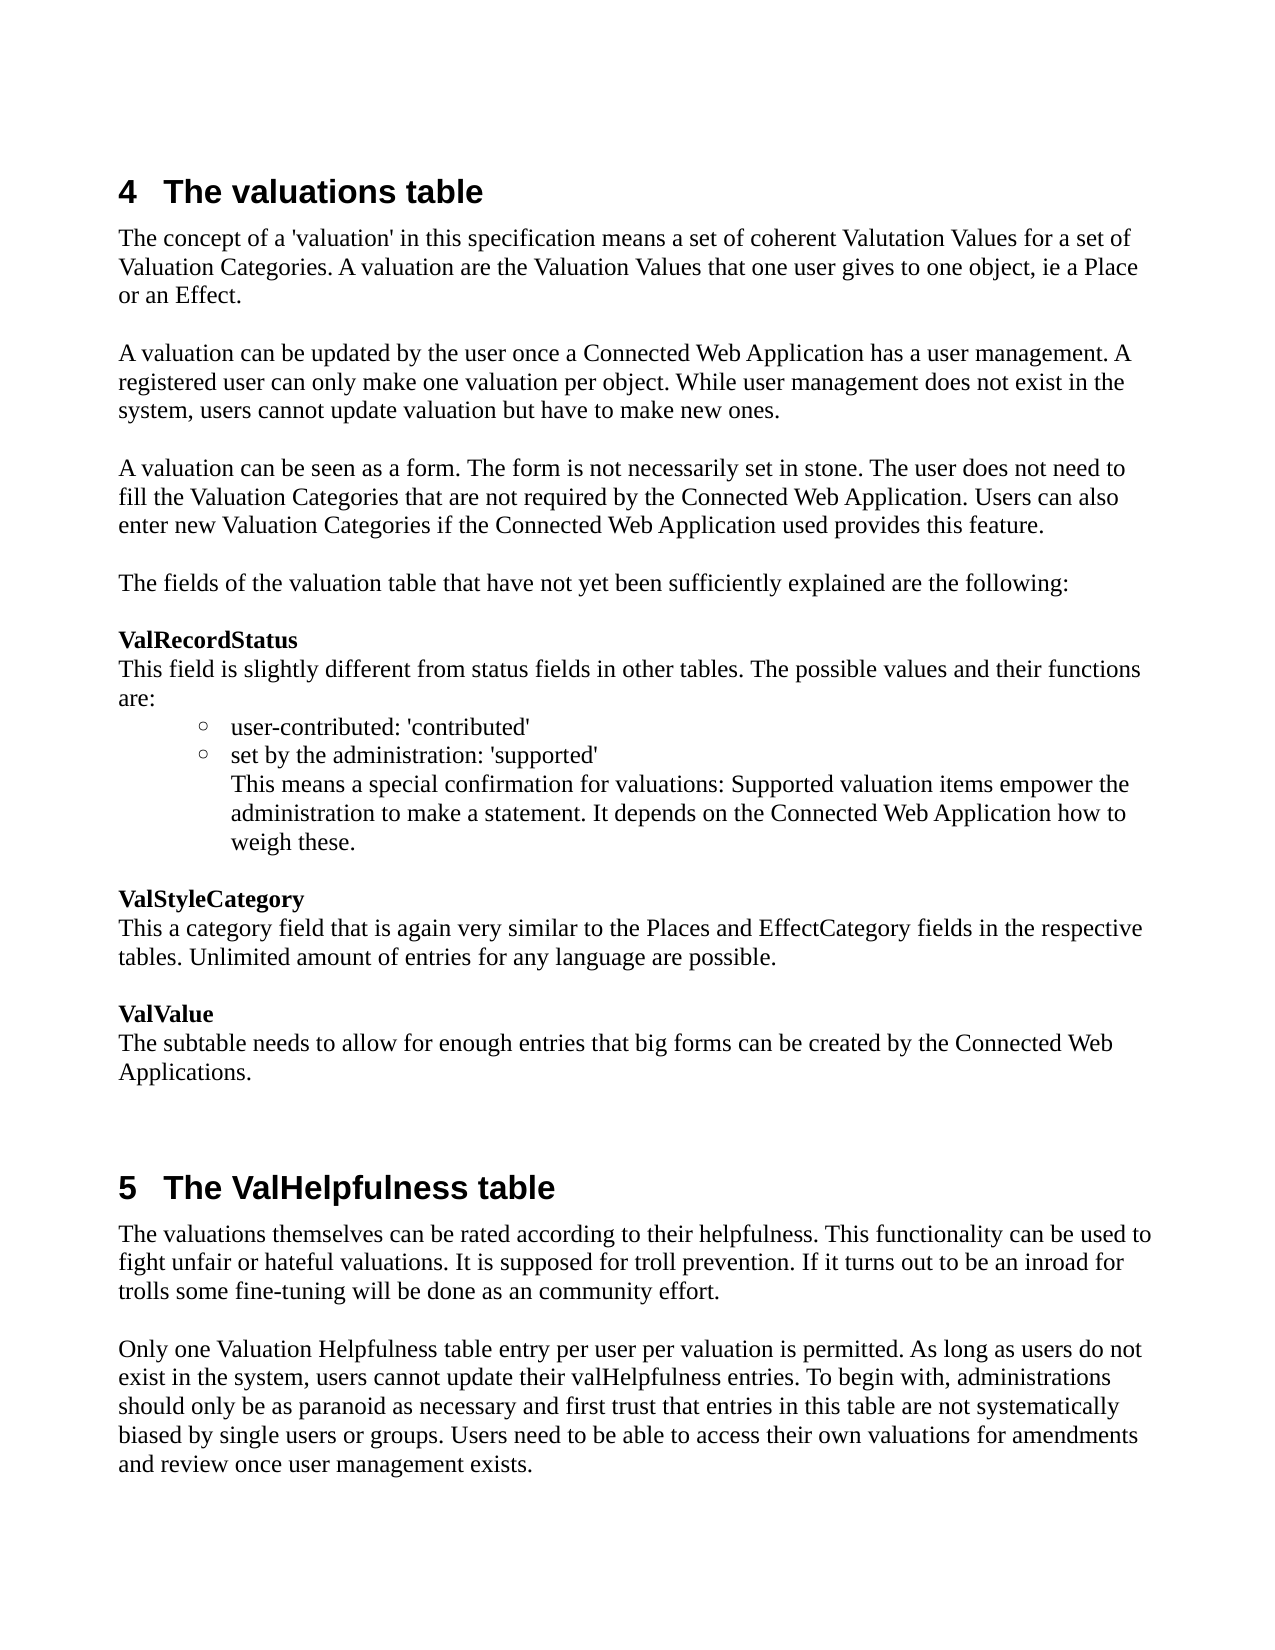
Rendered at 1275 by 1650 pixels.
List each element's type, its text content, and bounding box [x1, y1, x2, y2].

text ValRecordStatus [118, 625, 1157, 654]
text ValStyleCategory [118, 884, 1157, 913]
subtitle The ValHelpfulness table [118, 1168, 1157, 1206]
text The valuations themselves can be rated according to their helpfulness. This functionality can be used to fight unfair or hateful valuations. It is supposed for troll prevention. If it turns out to be an inroad for trolls some fine-tuning will be done as an community effort. [118, 1219, 1157, 1305]
list user-contributed: 'contributed' [193, 712, 1157, 740]
text Only one Valuation Helpfulness table entry per user per valuation is permitted. As long as users do not exist in the system, users cannot update their valHelpfulness entries. To begin with, administrations should only be as paranoid as necessary and first trust that entries in this table are not systematically biased by single users or groups. Users need to be able to access their own valuations for amendments and review once user management exists. [118, 1334, 1157, 1477]
subtitle The valuations table [118, 172, 1157, 210]
text This field is slightly different from status fields in other tables. The possible values and their functions are: [118, 654, 1157, 712]
text ValValue [118, 999, 1157, 1028]
text A valuation can be updated by the user once a Connected Web Application has a user management. A registered user can only make one valuation per object. While user management does not exist in the system, users cannot update valuation but have to make new ones. [118, 338, 1157, 424]
text The concept of a 'valuation' in this specification means a set of coherent Valutation Values for a set of Valuation Categories. A valuation are the Valuation Values that one user gives to one object, ie a Place or an Effect. [118, 223, 1157, 309]
list set by the administration: 'supported' This means a special confirmation for valuations: Supported valuation items empower the administration to make a statement. It depends on the Connected Web Application how to weigh these. [193, 740, 1157, 855]
text The fields of the valuation table that have not yet been sufficiently explained are the following: [118, 568, 1157, 597]
text This a category field that is again very similar to the Places and EffectCategory fields in the respective tables. Unlimited amount of entries for any language are possible. [118, 913, 1157, 970]
text The subtable needs to allow for enough entries that big forms can be created by the Connected Web Applications. [118, 1028, 1157, 1085]
text A valuation can be seen as a form. The form is not necessarily set in stone. The user does not need to fill the Valuation Categories that are not required by the Connected Web Application. Users can also enter new Valuation Categories if the Connected Web Application used provides this feature. [118, 453, 1157, 539]
